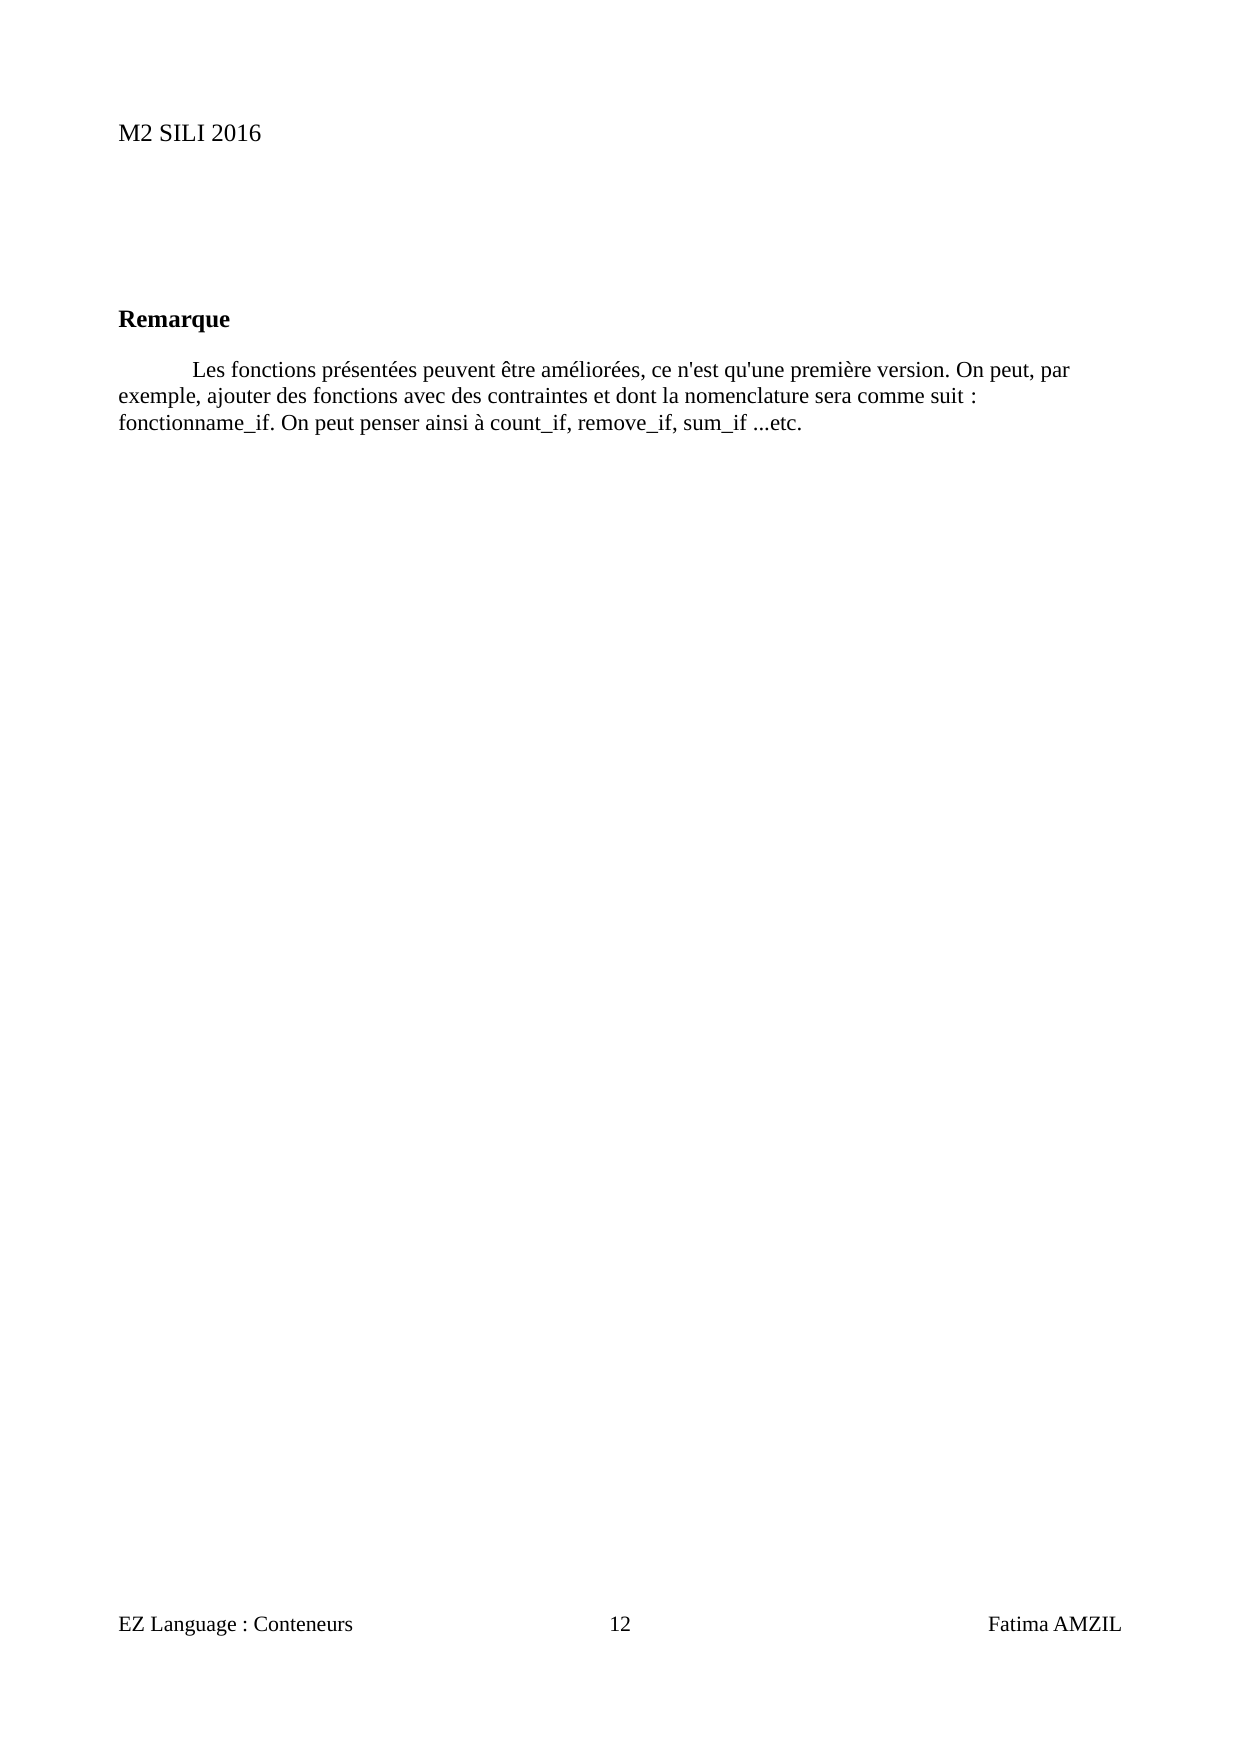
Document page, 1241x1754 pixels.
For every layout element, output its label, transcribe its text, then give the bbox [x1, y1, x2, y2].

text Remarque [118, 304, 1122, 333]
text Les fonctions présentées peuvent être améliorées, ce n'est qu'une première version. On peut, par exemple, ajouter des fonctions avec des contraintes et dont la nomenclature sera comme suit : fonctionname_if. On peut penser ainsi à count_if, remove_if, sum_if ...etc. [118, 356, 1122, 435]
